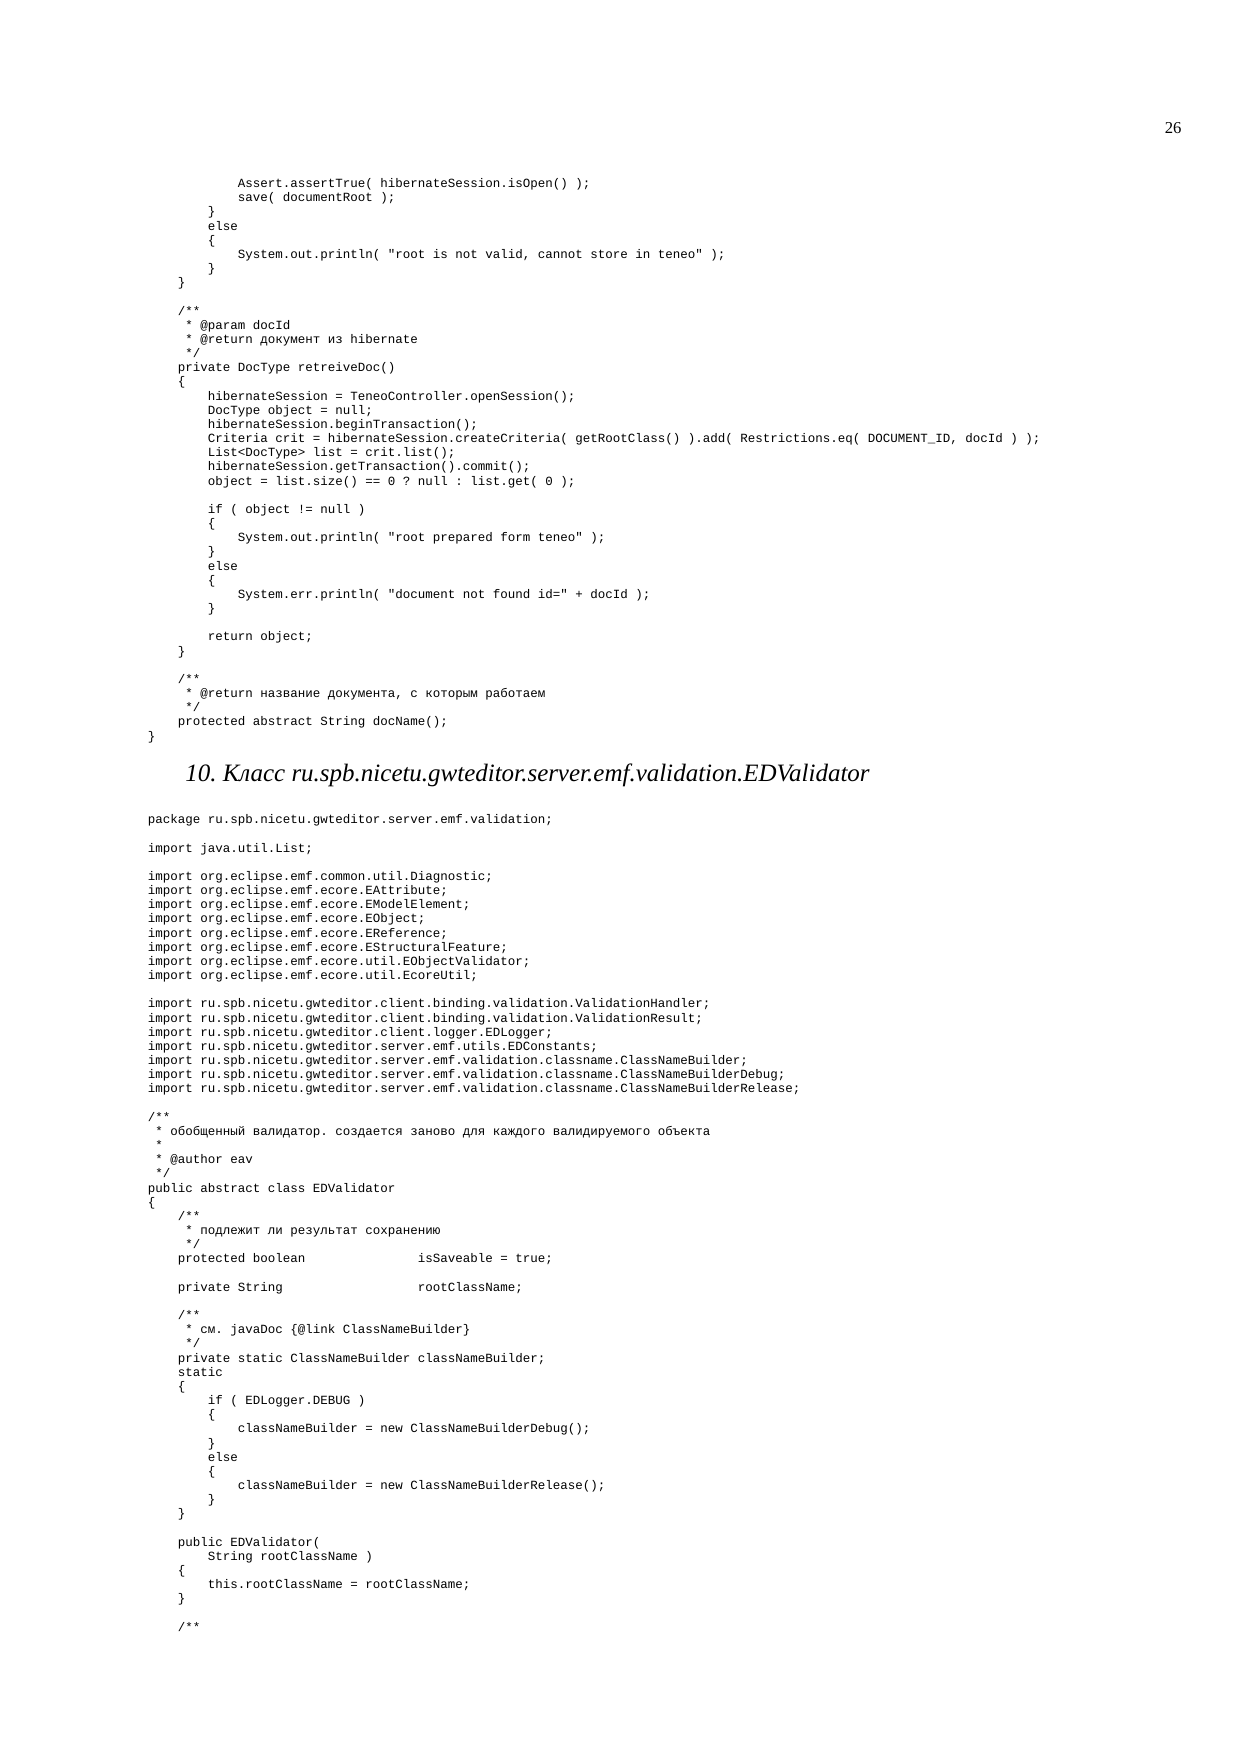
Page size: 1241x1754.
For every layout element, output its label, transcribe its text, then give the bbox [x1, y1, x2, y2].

text else [148, 559, 1181, 574]
text } [148, 1493, 1181, 1507]
text * см. javaDoc {@link ClassNameBuilder} [148, 1323, 1181, 1337]
text { [148, 1564, 1181, 1578]
text { [148, 1408, 1181, 1422]
text import ru.spb.nicetu.gwteditor.client.binding.validation.ValidationResult; [148, 1012, 1181, 1026]
text } [148, 205, 1181, 219]
text } [148, 262, 1181, 276]
text hibernateSession.beginTransaction(); [148, 418, 1181, 432]
text if ( EDLogger.DEBUG ) [148, 1394, 1181, 1408]
text import org.eclipse.emf.ecore.EStructuralFeature; [148, 941, 1181, 955]
text classNameBuilder = new ClassNameBuilderRelease(); [148, 1479, 1181, 1493]
text import org.eclipse.emf.common.util.Diagnostic; [148, 870, 1181, 884]
text } [148, 729, 1181, 744]
text static [148, 1366, 1181, 1380]
text { [148, 1196, 1181, 1210]
text import java.util.List; [148, 842, 1181, 856]
text } [148, 644, 1181, 659]
text * @param docId [148, 319, 1181, 333]
text /** [148, 1111, 1181, 1125]
text return object; [148, 630, 1181, 644]
text protected boolean isSaveable = true; [148, 1252, 1181, 1267]
text * подлежит ли результат сохранению [148, 1224, 1181, 1238]
text save( documentRoot ); [148, 191, 1181, 205]
text import org.eclipse.emf.ecore.util.EObjectValidator; [148, 955, 1181, 969]
text object = list.size() == 0 ? null : list.get( 0 ); [148, 474, 1181, 489]
text System.err.println( "document not found id=" + docId ); [148, 588, 1181, 602]
text /** [148, 1309, 1181, 1323]
text DocType object = null; [148, 404, 1181, 418]
text public EDValidator( [148, 1536, 1181, 1550]
text private String rootClassName; [148, 1281, 1181, 1295]
text /** [148, 673, 1181, 687]
text private DocType retreiveDoc() [148, 361, 1181, 375]
text if ( object != null ) [148, 503, 1181, 517]
text * обобщенный валидатор. создается заново для каждого валидируемого объекта [148, 1125, 1181, 1139]
text import org.eclipse.emf.ecore.EObject; [148, 912, 1181, 927]
text Assert.assertTrue( hibernateSession.isOpen() ); [148, 177, 1181, 191]
text this.rootClassName = rootClassName; [148, 1578, 1181, 1592]
text import ru.spb.nicetu.gwteditor.server.emf.validation.classname.ClassNameBuilderRelease; [148, 1082, 1181, 1097]
text { [148, 234, 1181, 248]
text } [148, 1507, 1181, 1522]
text String rootClassName ) [148, 1550, 1181, 1564]
text { [148, 1465, 1181, 1479]
text System.out.println( "root is not valid, cannot store in teneo" ); [148, 248, 1181, 262]
text import ru.spb.nicetu.gwteditor.server.emf.validation.classname.ClassNameBuilderDebug; [148, 1068, 1181, 1082]
text * @return документ из hibernate [148, 333, 1181, 347]
text hibernateSession.getTransaction().commit(); [148, 460, 1181, 474]
text */ [148, 347, 1181, 361]
text */ [148, 1167, 1181, 1182]
text package ru.spb.nicetu.gwteditor.server.emf.validation; [148, 813, 1181, 827]
text * [148, 1139, 1181, 1153]
text { [148, 375, 1181, 389]
text */ [148, 1238, 1181, 1252]
text /** [148, 304, 1181, 319]
text import org.eclipse.emf.ecore.EModelElement; [148, 898, 1181, 912]
text import org.eclipse.emf.ecore.EAttribute; [148, 884, 1181, 898]
text protected abstract String docName(); [148, 715, 1181, 729]
text */ [148, 701, 1181, 715]
text /** [148, 1621, 1181, 1635]
list Класс ru.spb.nicetu.gwteditor.server.emf.validation.EDValidator [185, 758, 1181, 787]
text /** [148, 1210, 1181, 1224]
text public abstract class EDValidator [148, 1182, 1181, 1196]
text classNameBuilder = new ClassNameBuilderDebug(); [148, 1422, 1181, 1437]
text import ru.spb.nicetu.gwteditor.client.binding.validation.ValidationHandler; [148, 997, 1181, 1012]
text import ru.spb.nicetu.gwteditor.client.logger.EDLogger; [148, 1026, 1181, 1040]
text System.out.println( "root prepared form teneo" ); [148, 531, 1181, 545]
text */ [148, 1337, 1181, 1352]
text { [148, 574, 1181, 588]
text } [148, 276, 1181, 290]
text private static ClassNameBuilder classNameBuilder; [148, 1352, 1181, 1366]
text } [148, 602, 1181, 616]
text { [148, 517, 1181, 531]
text import org.eclipse.emf.ecore.util.EcoreUtil; [148, 969, 1181, 983]
text else [148, 219, 1181, 234]
text else [148, 1451, 1181, 1465]
text } [148, 1437, 1181, 1451]
text import ru.spb.nicetu.gwteditor.server.emf.utils.EDConstants; [148, 1040, 1181, 1054]
text List<DocType> list = crit.list(); [148, 446, 1181, 460]
text import org.eclipse.emf.ecore.EReference; [148, 927, 1181, 941]
text hibernateSession = TeneoController.openSession(); [148, 389, 1181, 404]
text } [148, 1592, 1181, 1607]
text import ru.spb.nicetu.gwteditor.server.emf.validation.classname.ClassNameBuilder; [148, 1054, 1181, 1068]
text { [148, 1380, 1181, 1394]
text * @author eav [148, 1153, 1181, 1167]
text Criteria crit = hibernateSession.createCriteria( getRootClass() ).add( Restrictions.eq( DOCUMENT_ID, docId ) ); [148, 432, 1181, 446]
text } [148, 545, 1181, 559]
text * @return название документа, с которым работаем [148, 687, 1181, 701]
